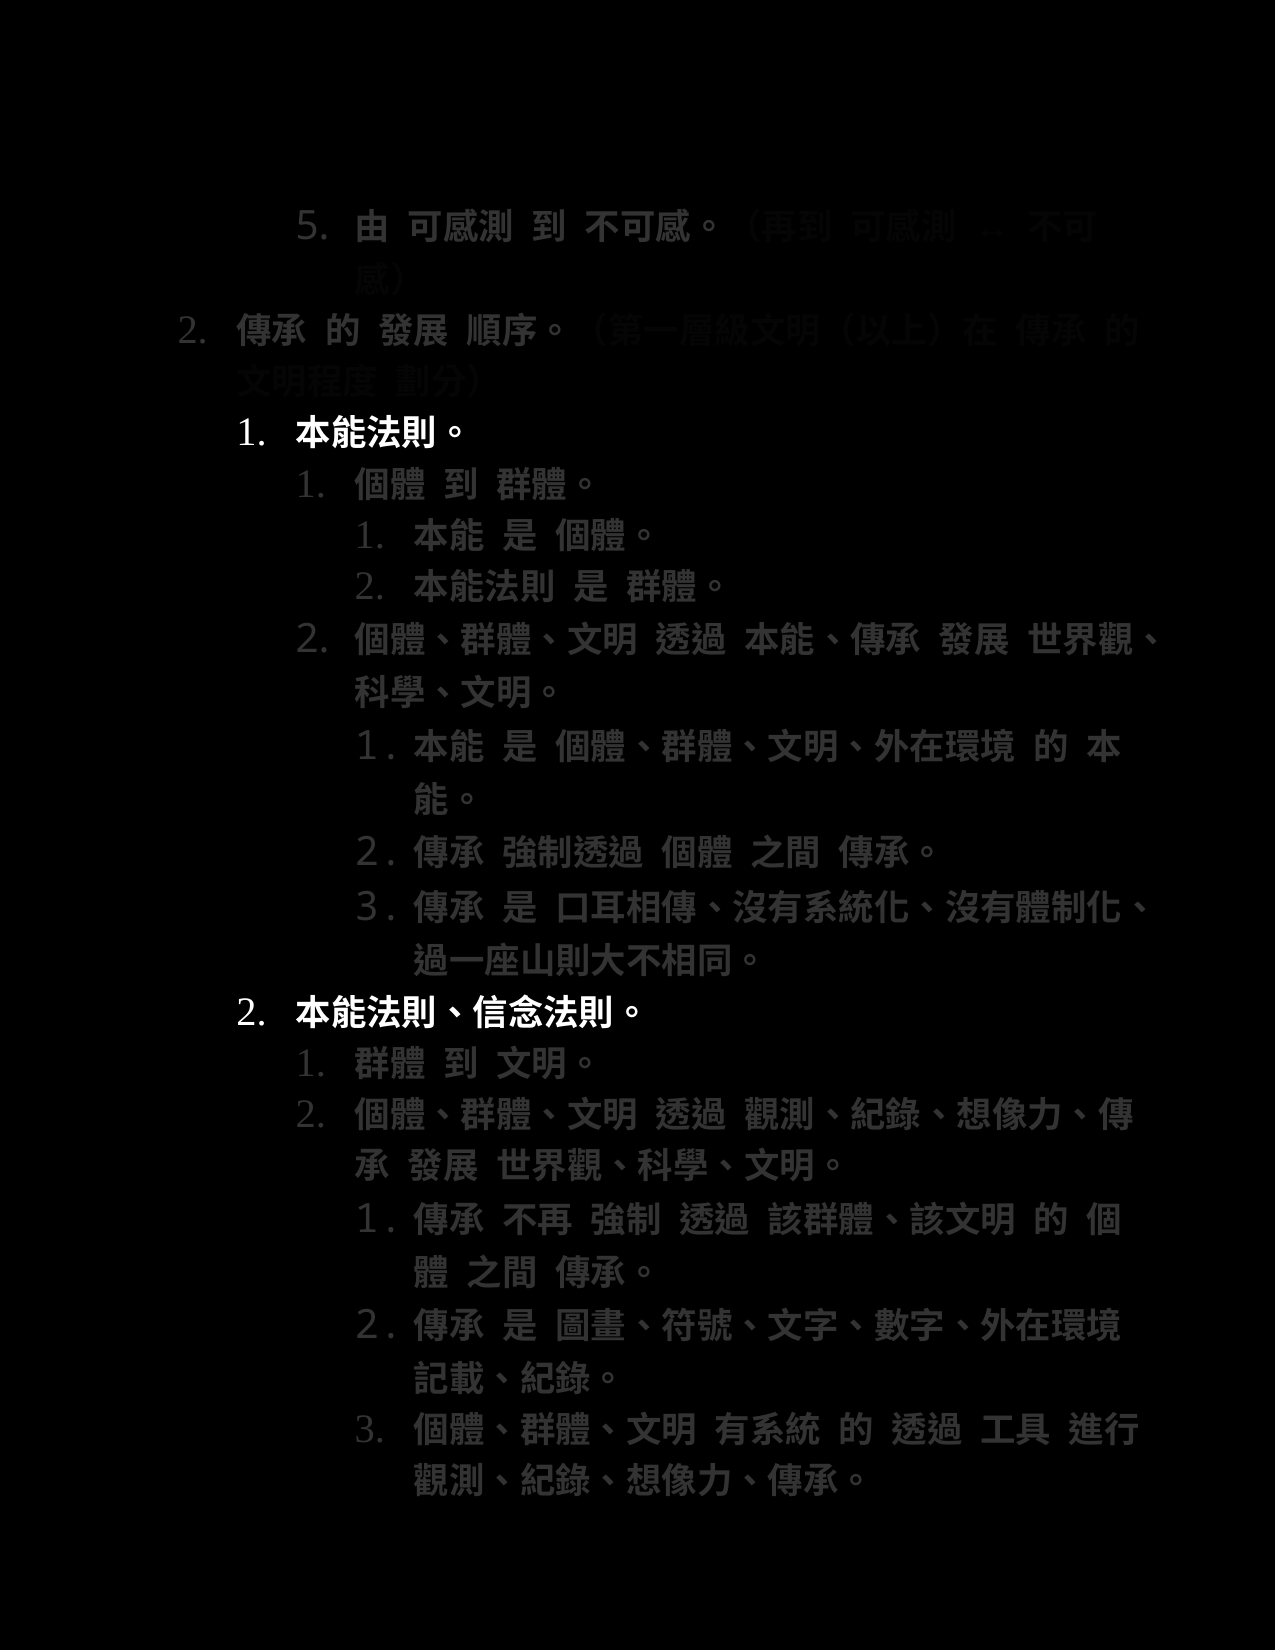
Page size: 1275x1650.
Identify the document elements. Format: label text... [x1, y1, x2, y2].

list 傳承 是 圖畫、符號、文字、數字、外在環境 記載、紀錄。 [354, 1295, 1157, 1402]
list 傳承 的 發展 順序。（第一層級文明（以上）在 傳承 的 文明程度 劃分） [177, 302, 1157, 405]
list 本能法則、信念法則。 [236, 984, 1157, 1035]
list 傳承 不再 強制 透過 該群體、該文明 的 個體 之間 傳承。 [354, 1189, 1157, 1295]
list 由 可感測 到 不可感。（再到 可感測 ↔ 不可感） [295, 196, 1157, 302]
list 個體 到 群體。 [295, 456, 1157, 507]
list 本能 是 個體、群體、文明、外在環境 的 本能。 [354, 716, 1157, 822]
list 個體、群體、文明 透過 觀測、紀錄、想像力、傳承 發展 世界觀、科學、文明。 [295, 1086, 1157, 1189]
list 本能法則。 [236, 405, 1157, 456]
list 本能 是 個體。 [354, 507, 1157, 558]
list 傳承 強制透過 個體 之間 傳承。 [354, 822, 1157, 877]
list 傳承 是 口耳相傳、沒有系統化、沒有體制化、過一座山則大不相同。 [354, 877, 1157, 984]
list 個體、群體、文明 透過 本能、傳承 發展 世界觀、科學、文明。 [295, 610, 1157, 716]
list 本能法則 是 群體。 [354, 558, 1157, 610]
list 個體、群體、文明 有系統 的 透過 工具 進行 觀測、紀錄、想像力、傳承。 [354, 1402, 1157, 1504]
list 群體 到 文明。 [295, 1035, 1157, 1086]
